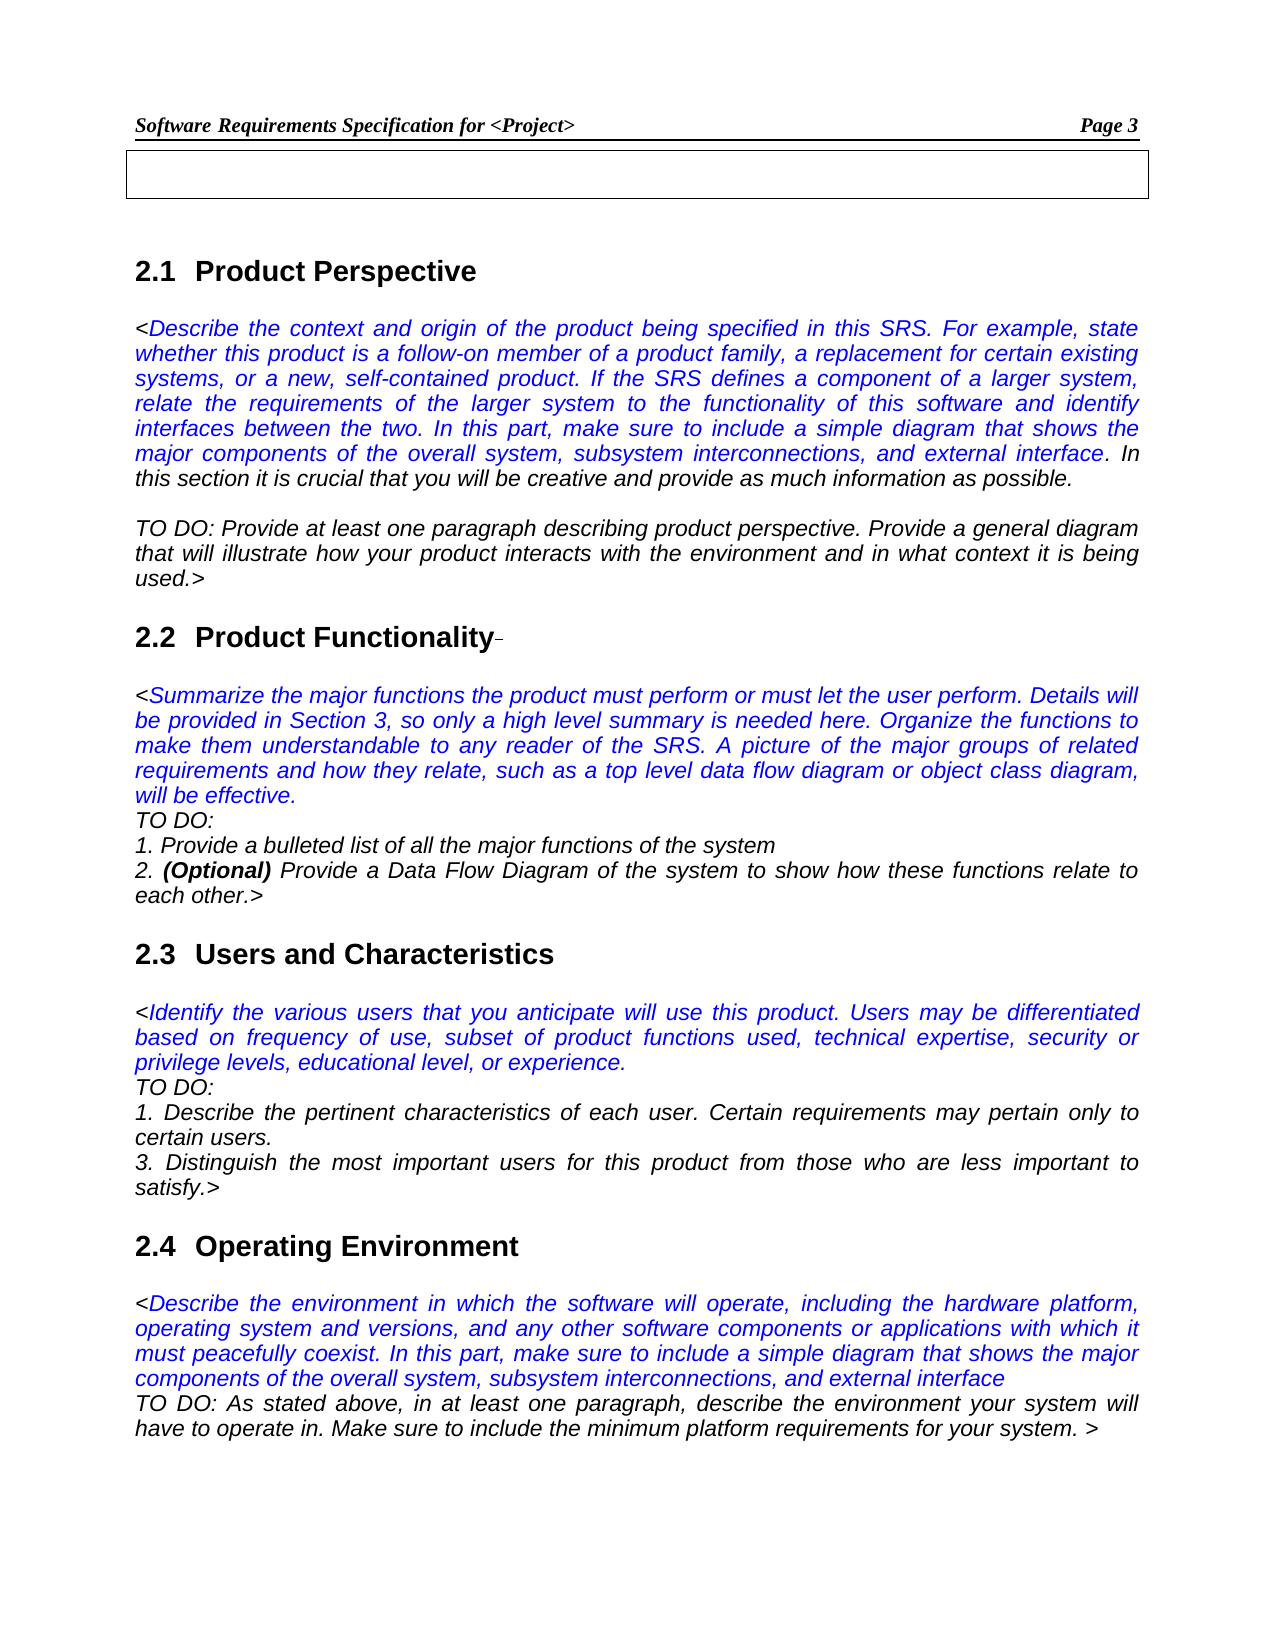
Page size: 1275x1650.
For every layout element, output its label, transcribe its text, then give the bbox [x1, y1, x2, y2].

text TO DO: [135, 1075, 1140, 1100]
subtitle Overall Description [127, 151, 1148, 198]
text <Describe the context and origin of the product being specified in this SRS. For example, state whether this product is a follow-on member of a product family, a replacement for certain existing systems, or a new, self-contained product. If the SRS defines a component of a larger system, relate the requirements of the larger system to the functionality of this software and identify interfaces between the two. In this part, make sure to include a simple diagram that shows the major components of the overall system, subsystem interconnections, and external interface. In this section it is crucial that you will be creative and provide as much information as possible. [135, 316, 1140, 491]
subtitle Operating Environment [135, 1229, 1140, 1263]
text TO DO: [135, 808, 1140, 833]
subtitle Product Perspective [135, 253, 1140, 287]
text 1. Describe the pertinent characteristics of each user. Certain requirements may pertain only to certain users. [135, 1100, 1140, 1150]
text <Summarize the major functions the product must perform or must let the user perform. Details will be provided in Section 3, so only a high level summary is needed here. Organize the functions to make them understandable to any reader of the SRS. A picture of the major groups of related requirements and how they relate, such as a top level data flow diagram or object class diagram, will be effective. [135, 683, 1140, 808]
text 2. (Optional) Provide a Data Flow Diagram of the system to show how these functions relate to each other.> [135, 858, 1140, 908]
text TO DO: Provide at least one paragraph describing product perspective. Provide a general diagram that will illustrate how your product interacts with the environment and in what context it is being used.> [135, 516, 1140, 591]
text <Describe the environment in which the software will operate, including the hardware platform, operating system and versions, and any other software components or applications with which it must peacefully coexist. In this part, make sure to include a simple diagram that shows the major components of the overall system, subsystem interconnections, and external interface [135, 1292, 1140, 1392]
subtitle Product Functionality [135, 620, 1140, 654]
text 3. Distinguish the most important users for this product from those who are less important to satisfy.> [135, 1150, 1140, 1200]
text TO DO: As stated above, in at least one paragraph, describe the environment your system will have to operate in. Make sure to include the minimum platform requirements for your system. > [135, 1392, 1140, 1442]
text <Identify the various users that you anticipate will use this product. Users may be differentiated based on frequency of use, subset of product functions used, technical expertise, security or privilege levels, educational level, or experience. [135, 1000, 1140, 1075]
text 1. Provide a bulleted list of all the major functions of the system [135, 833, 1140, 858]
subtitle Users and Characteristics [135, 937, 1140, 971]
